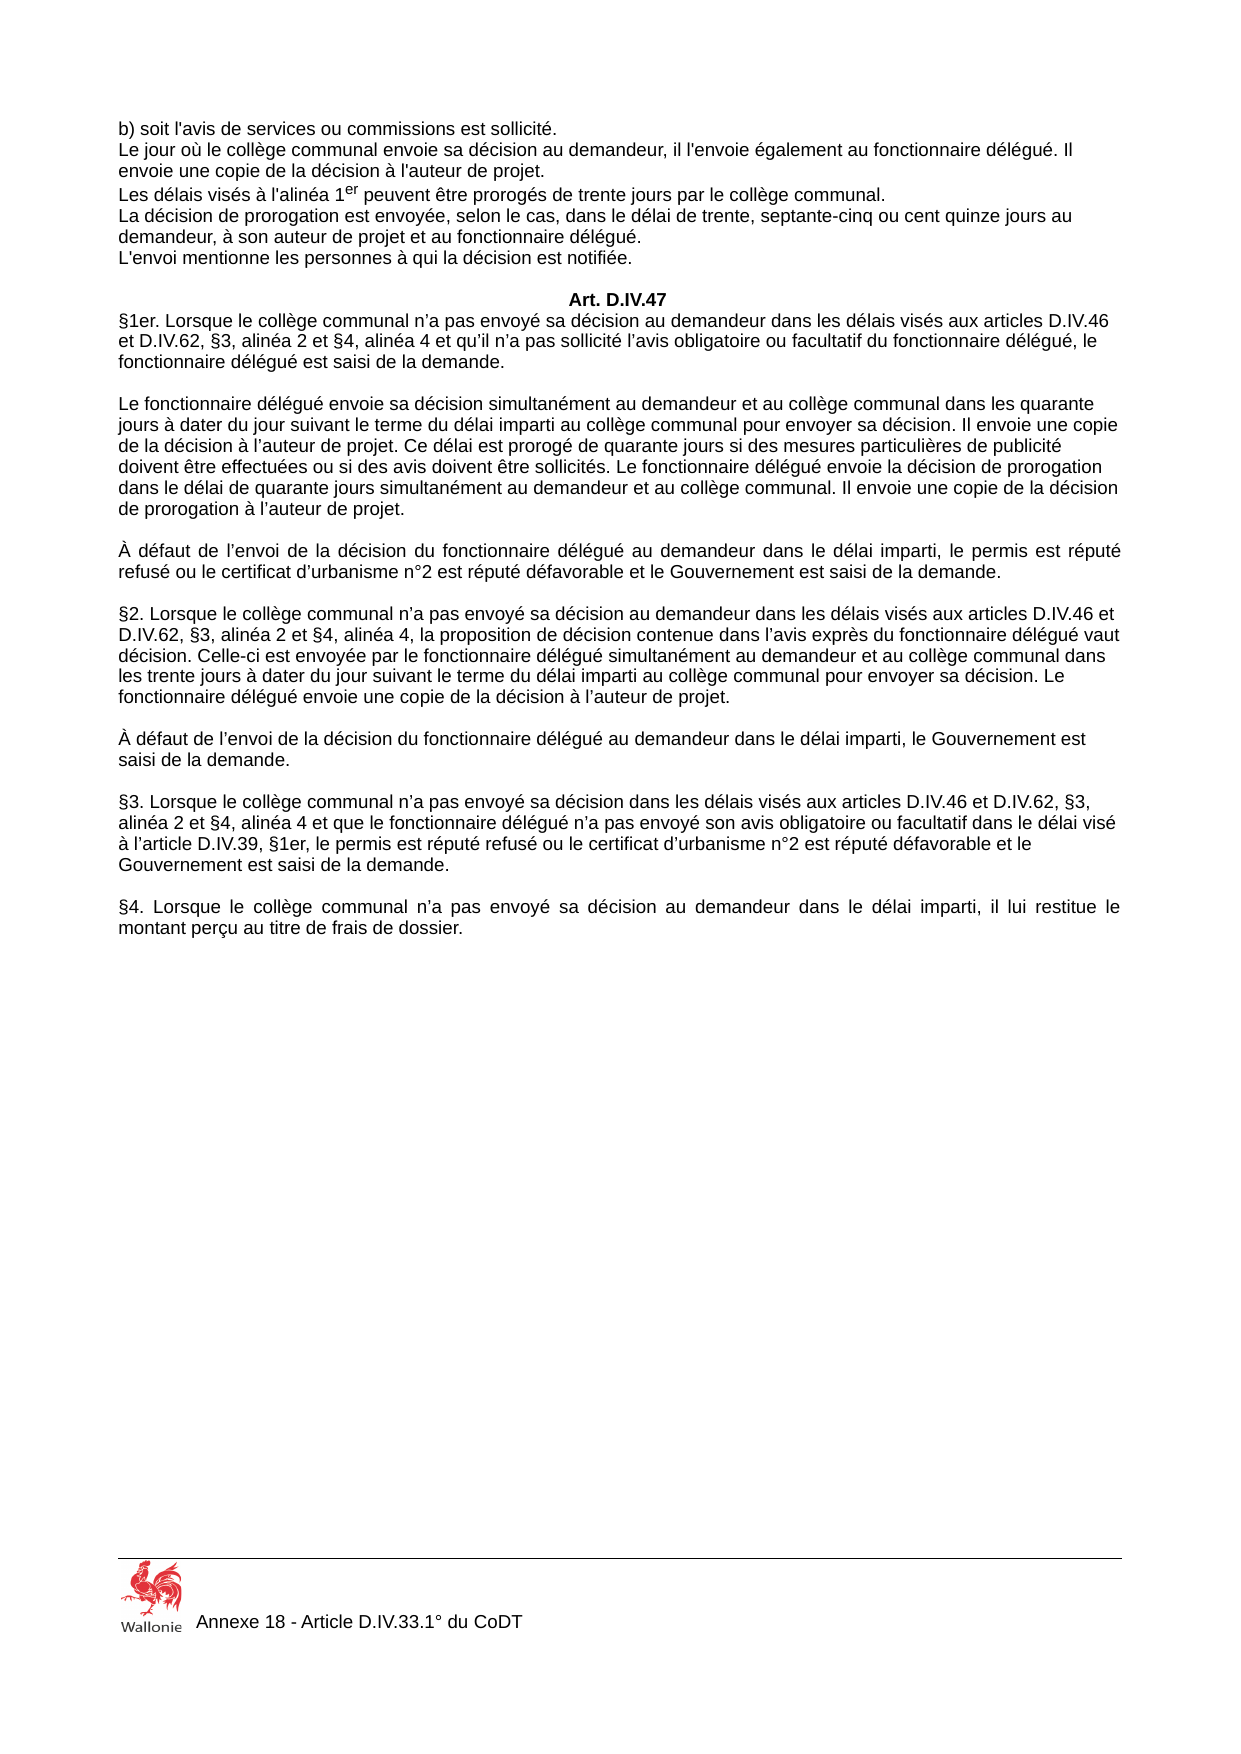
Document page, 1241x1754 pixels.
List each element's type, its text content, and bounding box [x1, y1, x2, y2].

text §1er. Lorsque le collège communal n’a pas envoyé sa décision au demandeur dans les délais visés aux articles D.IV.46 et D.IV.62, §3, alinéa 2 et §4, alinéa 4 et qu’il n’a pas sollicité l’avis obligatoire ou facultatif du fonctionnaire délégué, le fonctionnaire délégué est saisi de la demande. [118, 310, 1122, 373]
text À défaut de l’envoi de la décision du fonctionnaire délégué au demandeur dans le délai imparti, le Gouvernement est saisi de la demande. [118, 729, 1122, 771]
text Art. D.IV.47 [118, 289, 1122, 310]
text b) soit l'avis de services ou commissions est sollicité. Le jour où le collège communal envoie sa décision au demandeur, il l'envoie également au fonctionnaire délégué. Il envoie une copie de la décision à l'auteur de projet. Les délais visés à l'alinéa 1er peuvent être prorogés de trente jours par le collège communal. La décision de prorogation est envoyée, selon le cas, dans le délai de trente, septante-cinq ou cent quinze jours au demandeur, à son auteur de projet et au fonctionnaire délégué. L'envoi mentionne les personnes à qui la décision est notifiée. [118, 118, 1122, 268]
text Le fonctionnaire délégué envoie sa décision simultanément au demandeur et au collège communal dans les quarante jours à dater du jour suivant le terme du délai imparti au collège communal pour envoyer sa décision. Il envoie une copie de la décision à l’auteur de projet. Ce délai est prorogé de quarante jours si des mesures particulières de publicité doivent être effectuées ou si des avis doivent être sollicités. Le fonctionnaire délégué envoie la décision de prorogation dans le délai de quarante jours simultanément au demandeur et au collège communal. Il envoie une copie de la décision de prorogation à l’auteur de projet. [118, 394, 1122, 519]
text §2. Lorsque le collège communal n’a pas envoyé sa décision au demandeur dans les délais visés aux articles D.IV.46 et D.IV.62, §3, alinéa 2 et §4, alinéa 4, la proposition de décision contenue dans l’avis exprès du fonctionnaire délégué vaut décision. Celle-ci est envoyée par le fonctionnaire délégué simultanément au demandeur et au collège communal dans les trente jours à dater du jour suivant le terme du délai imparti au collège communal pour envoyer sa décision. Le fonctionnaire délégué envoie une copie de la décision à l’auteur de projet. [118, 603, 1122, 708]
text §3. Lorsque le collège communal n’a pas envoyé sa décision dans les délais visés aux articles D.IV.46 et D.IV.62, §3, alinéa 2 et §4, alinéa 4 et que le fonctionnaire délégué n’a pas envoyé son avis obligatoire ou facultatif dans le délai visé à l’article D.IV.39, §1er, le permis est réputé refusé ou le certificat d’urbanisme n°2 est réputé défavorable et le Gouvernement est saisi de la demande. [118, 792, 1122, 875]
text §4. Lorsque le collège communal n’a pas envoyé sa décision au demandeur dans le délai imparti, il lui restitue le montant perçu au titre de frais de dossier. [118, 896, 1122, 938]
text À défaut de l’envoi de la décision du fonctionnaire délégué au demandeur dans le délai imparti, le permis est réputé refusé ou le certificat d’urbanisme n°2 est réputé défavorable et le Gouvernement est saisi de la demande. [118, 540, 1122, 582]
